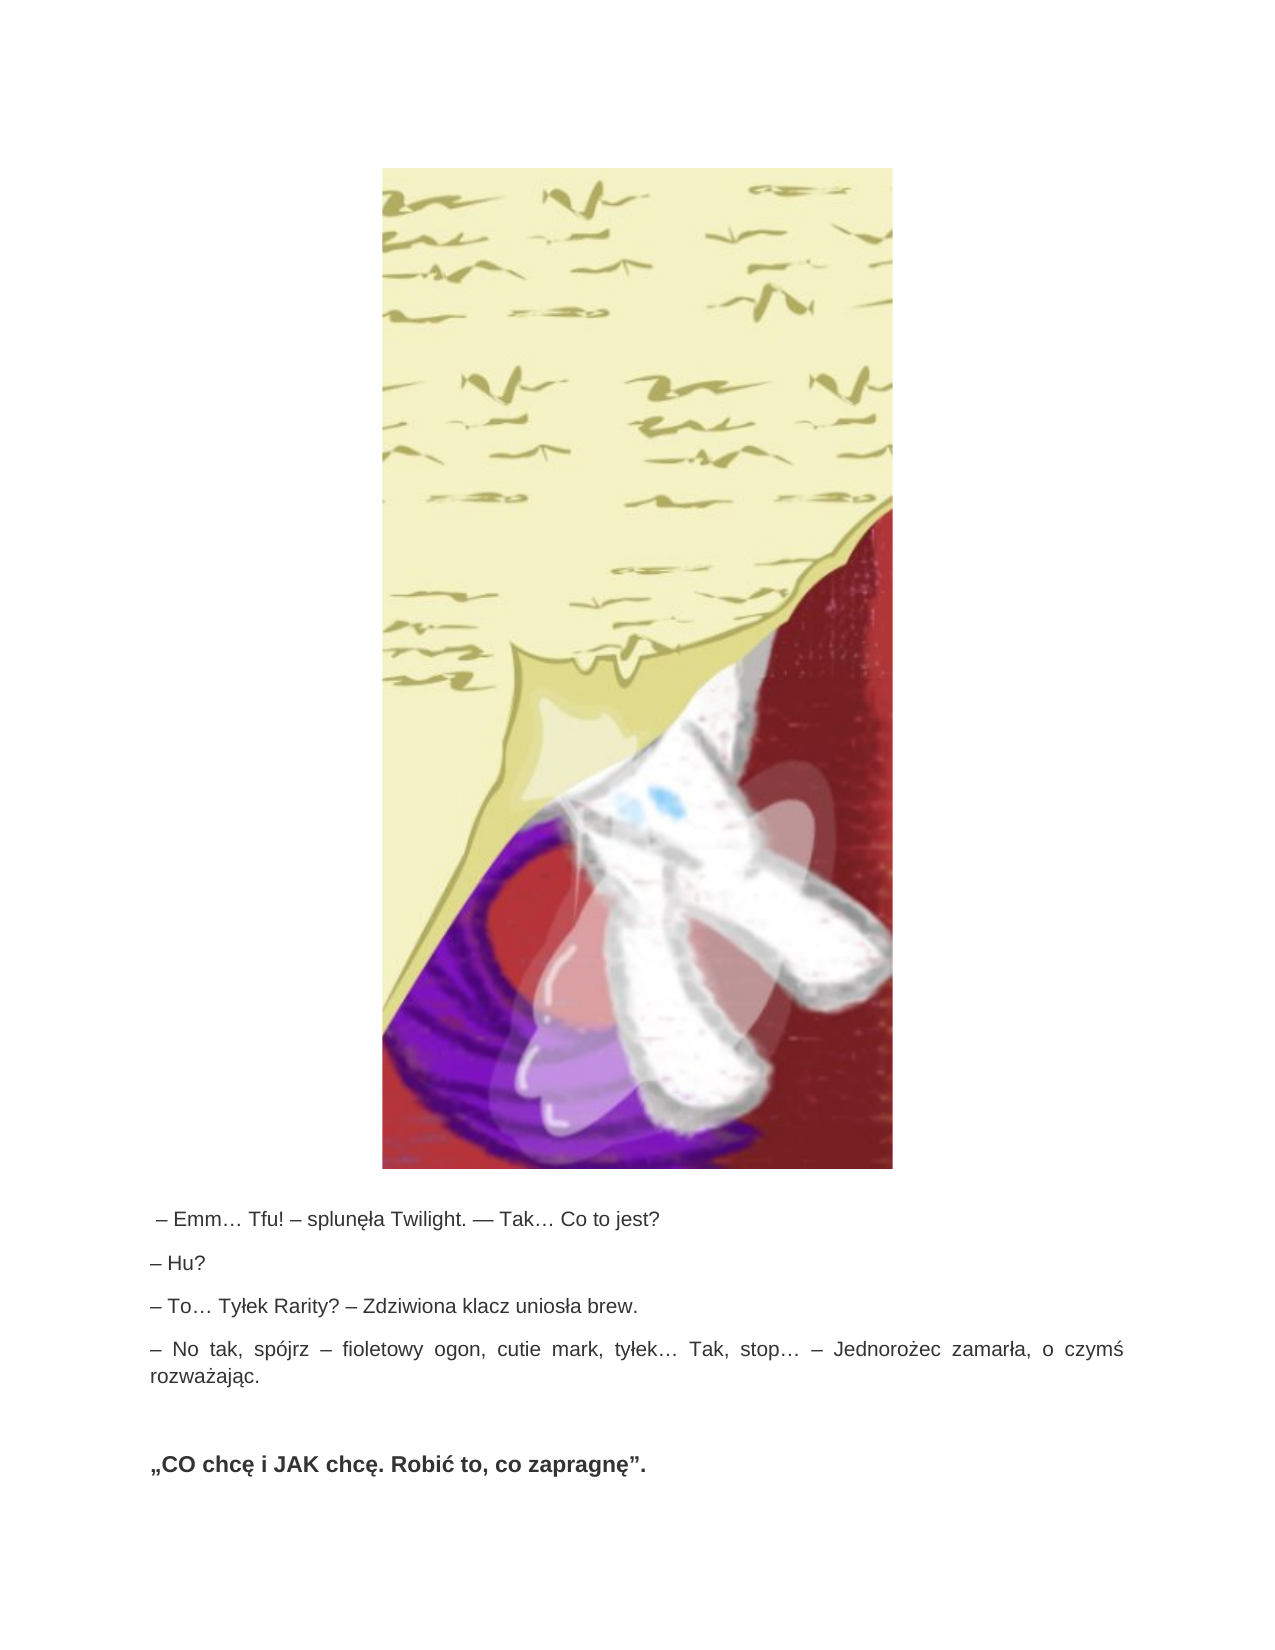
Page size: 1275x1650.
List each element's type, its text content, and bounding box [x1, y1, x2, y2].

text – Emm… Tfu! – splunęła Twilight. — Tak… Co to jest? [150, 1208, 1125, 1231]
picture [382, 168, 893, 1169]
text – To… Tyłek Rarity? – Zdziwiona klacz uniosła brew. [150, 1294, 1125, 1318]
text „CO chcę i JAK chcę. Robić to, co zapragnę”. [150, 1451, 1125, 1477]
text – No tak, spójrz – fioletowy ogon, cutie mark, tyłek… Tak, stop… – Jednorożec zamarła, o czymś rozważając. [150, 1338, 1125, 1388]
text – Hu? [150, 1251, 1125, 1274]
